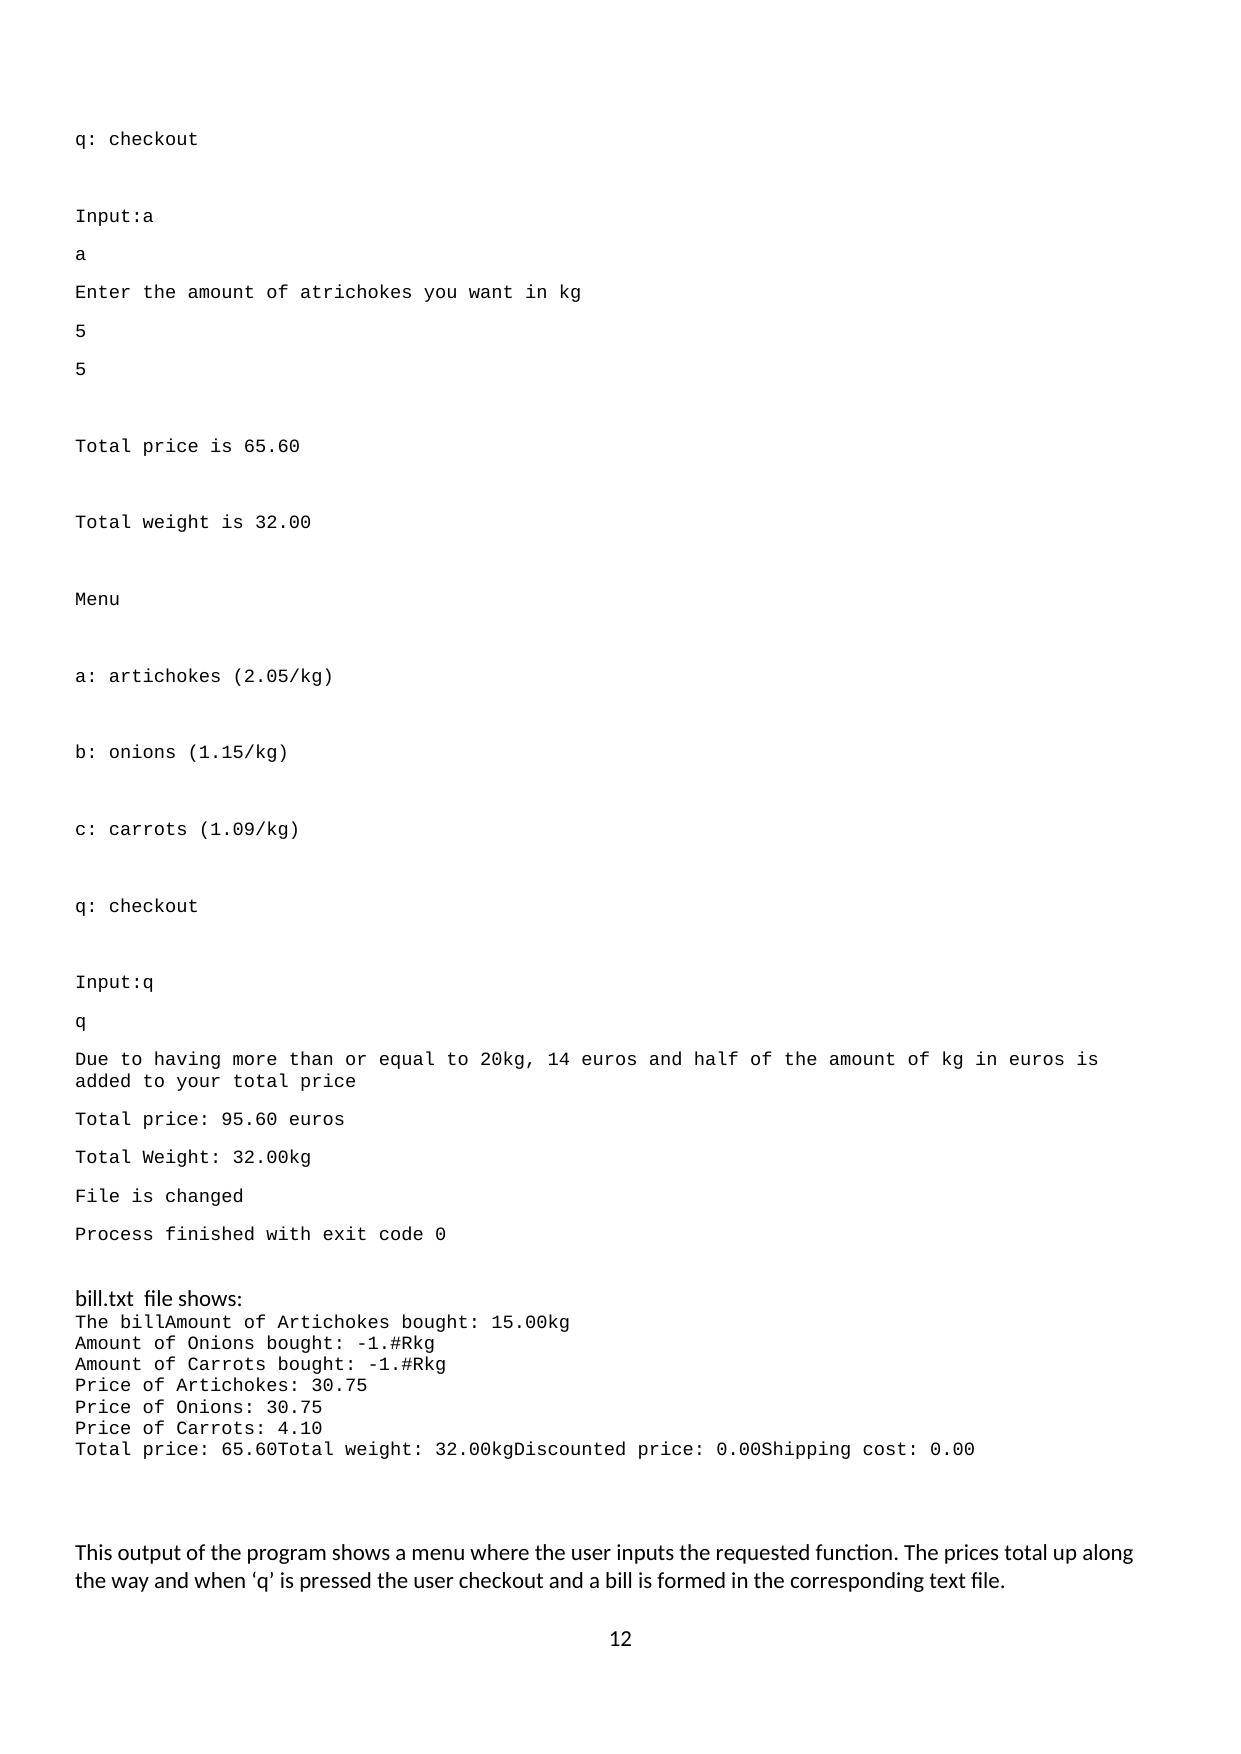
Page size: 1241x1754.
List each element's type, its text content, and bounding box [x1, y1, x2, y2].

text Due to having more than or equal to 20kg, 14 euros and half of the amount of kg in euros is added to your total price [75, 1050, 1165, 1093]
text Total price: 95.60 euros [75, 1110, 1165, 1131]
text bill.txt file shows: [75, 1284, 1165, 1312]
text q: checkout [75, 896, 1165, 918]
text 5 [75, 360, 1165, 381]
text a [75, 245, 1165, 266]
text a: artichokes (2.05/kg) [75, 666, 1165, 688]
text Total price is 65.60 [75, 436, 1165, 458]
text q: checkout [75, 130, 1165, 151]
text Input:a [75, 206, 1165, 228]
text This output of the program shows a menu where the user inputs the requested function. The prices total up along the way and when ‘q’ is pressed the user checkout and a bill is formed in the corresponding text file. [75, 1538, 1165, 1594]
text Total weight is 32.00 [75, 513, 1165, 534]
text c: carrots (1.09/kg) [75, 820, 1165, 841]
text q [75, 1011, 1165, 1033]
text File is changed [75, 1186, 1165, 1208]
text The billAmount of Artichokes bought: 15.00kg Amount of Onions bought: -1.#Rkg Amount of Carrots bought: -1.#Rkg Price of Artichokes: 30.75 Price of Onions: 30.75 Price of Carrots: 4.10 Total price: 65.60Total weight: 32.00kgDiscounted price: 0.00Shipping cost: 0.00 [75, 1312, 1165, 1461]
text Total Weight: 32.00kg [75, 1148, 1165, 1169]
text Enter the amount of atrichokes you want in kg [75, 283, 1165, 304]
text 5 [75, 321, 1165, 343]
text Process finished with exit code 0 [75, 1225, 1165, 1246]
text Input:q [75, 973, 1165, 994]
text b: onions (1.15/kg) [75, 743, 1165, 764]
text Menu [75, 590, 1165, 611]
